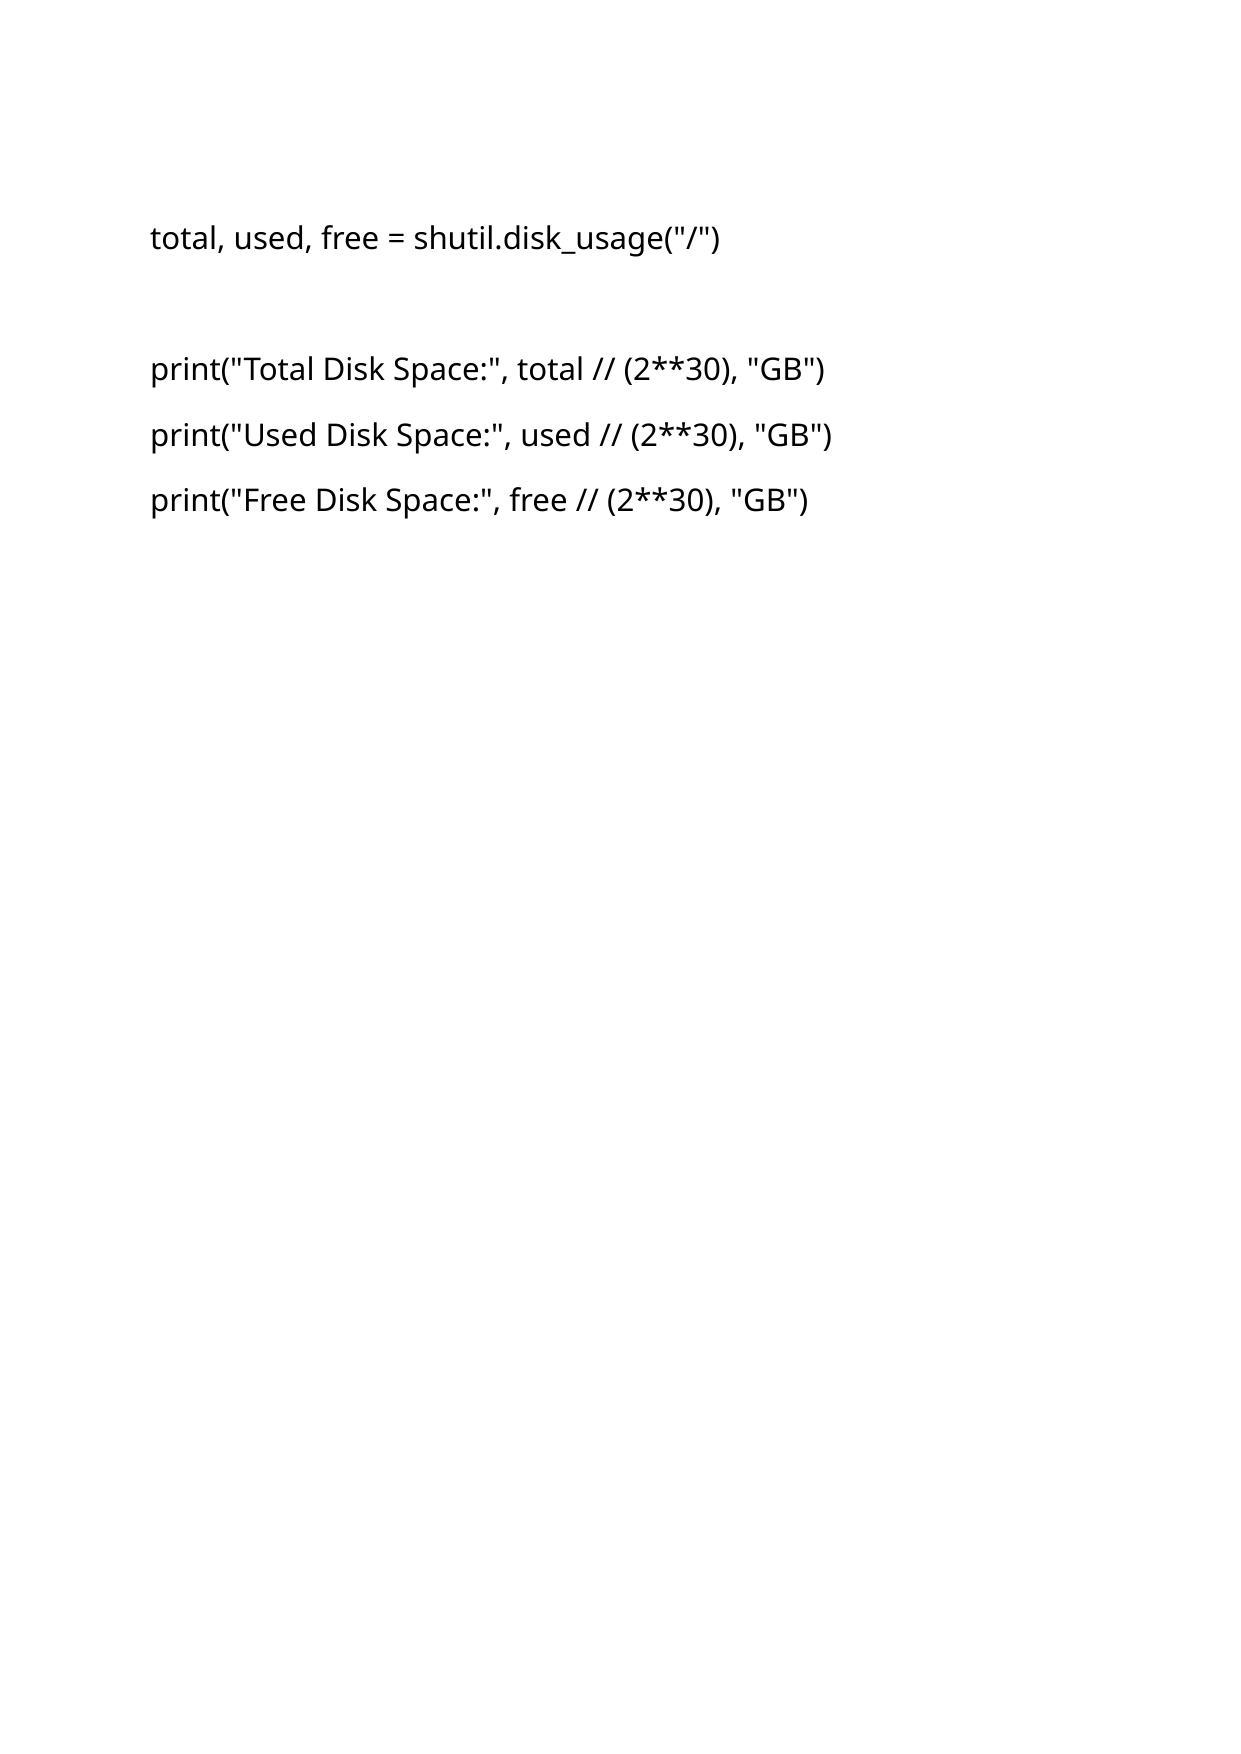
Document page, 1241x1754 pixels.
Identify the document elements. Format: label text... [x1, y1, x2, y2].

text print("Free Disk Space:", free // (2**30), "GB") [150, 478, 1090, 521]
text print("Total Disk Space:", total // (2**30), "GB") [150, 347, 1090, 389]
text print("Used Disk Space:", used // (2**30), "GB") [150, 412, 1090, 455]
text total, used, free = shutil.disk_usage("/") [150, 216, 1090, 258]
